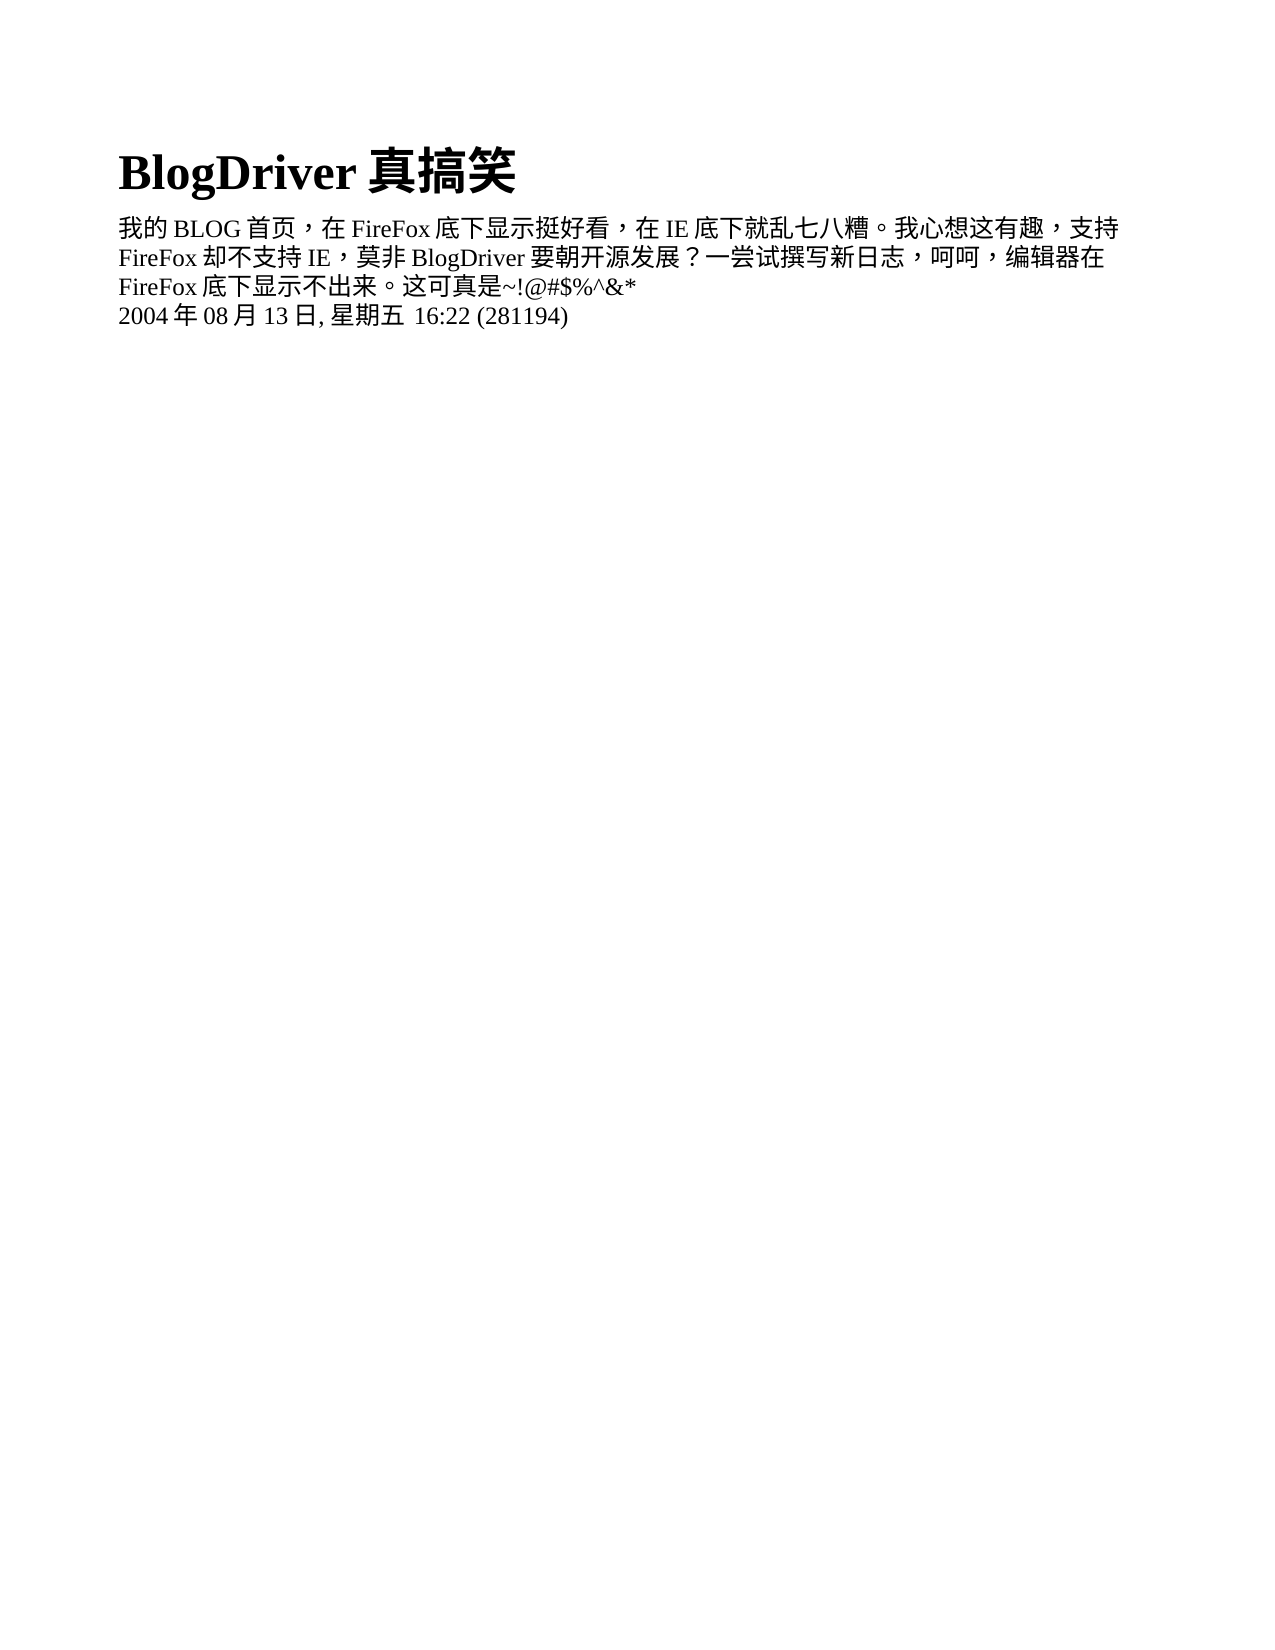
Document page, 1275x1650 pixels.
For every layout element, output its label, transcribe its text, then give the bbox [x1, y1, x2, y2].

text 我的BLOG首页，在FireFox底下显示挺好看，在IE底下就乱七八糟。我心想这有趣，支持FireFox却不支持IE，莫非BlogDriver要朝开源发展？一尝试撰写新日志，呵呵，编辑器在FireFox底下显示不出来。这可真是~!@#$%^&* [118, 214, 1157, 301]
subtitle BlogDriver真搞笑 [118, 143, 1157, 201]
text 2004年08月13日, 星期五 16:22 (281194) [118, 301, 1157, 331]
